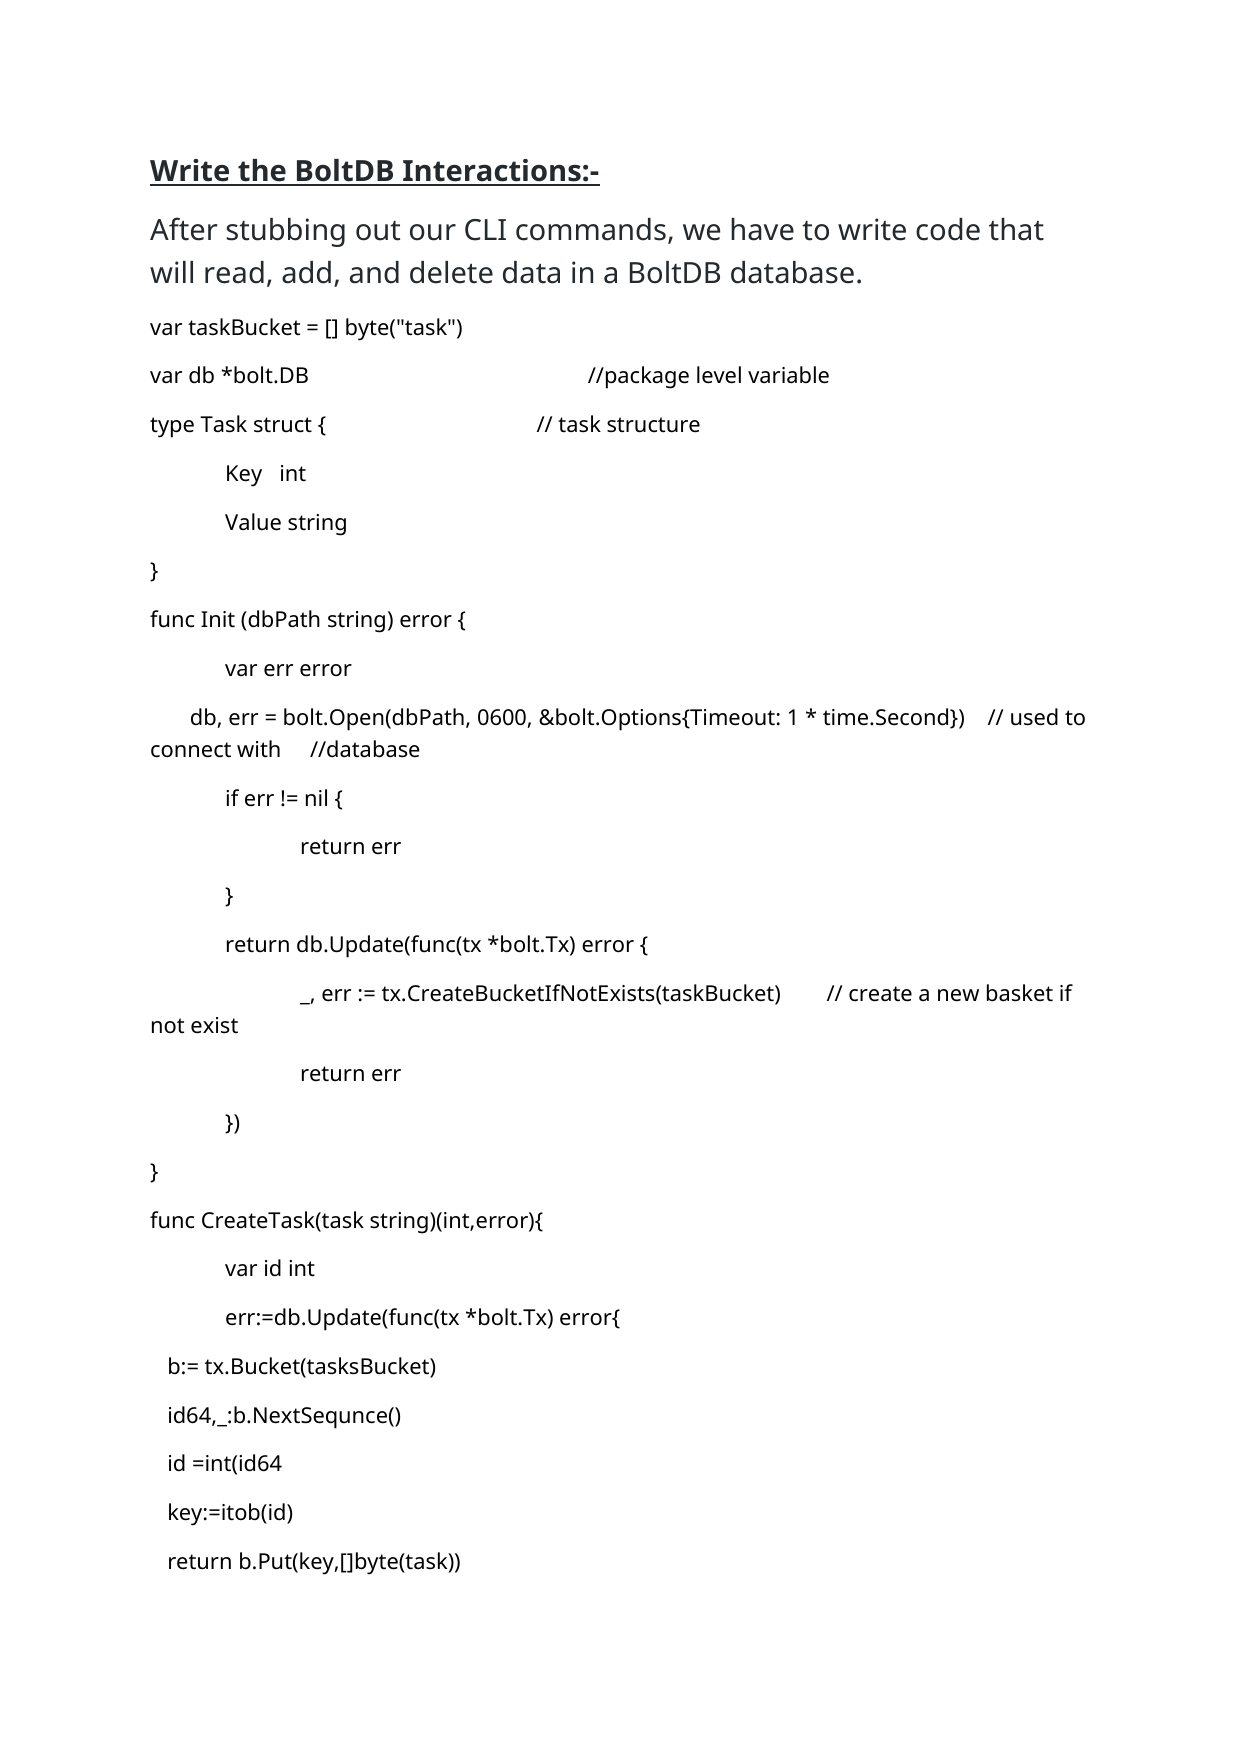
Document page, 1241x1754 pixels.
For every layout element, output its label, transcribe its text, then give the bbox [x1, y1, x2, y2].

text var err error [150, 653, 1090, 683]
text type Task struct { // task structure [150, 409, 1090, 439]
text _, err := tx.CreateBucketIfNotExists(taskBucket) // create a new basket if not exist [150, 978, 1090, 1039]
text return err [150, 1058, 1090, 1088]
text id =int(id64 [150, 1448, 1090, 1478]
text return err [150, 831, 1090, 861]
text return b.Put(key,[]byte(task)) [150, 1546, 1090, 1576]
text Write the BoltDB Interactions:- [150, 150, 1090, 190]
text }) [150, 1107, 1090, 1137]
text After stubbing out our CLI commands, we have to write code that will read, add, and delete data in a BoltDB database. [150, 209, 1090, 292]
text var db *bolt.DB //package level variable [150, 361, 1090, 390]
text func Init (dbPath string) error { [150, 604, 1090, 634]
text } [150, 1156, 1090, 1186]
text err:=db.Update(func(tx *bolt.Tx) error{ [150, 1302, 1090, 1332]
text } [150, 880, 1090, 910]
text func CreateTask(task string)(int,error){ [150, 1205, 1090, 1234]
text id64,_:b.NextSequnce() [150, 1400, 1090, 1429]
text } [150, 556, 1090, 585]
text Key int [150, 458, 1090, 488]
text return db.Update(func(tx *bolt.Tx) error { [150, 929, 1090, 959]
text key:=itob(id) [150, 1497, 1090, 1527]
text Value string [150, 507, 1090, 537]
text b:= tx.Bucket(tasksBucket) [150, 1351, 1090, 1381]
text if err != nil { [150, 783, 1090, 812]
text var taskBucket = [] byte("task") [150, 312, 1090, 342]
text var id int [150, 1253, 1090, 1283]
text db, err = bolt.Open(dbPath, 0600, &bolt.Options{Timeout: 1 * time.Second}) // used to connect with //database [150, 702, 1090, 764]
